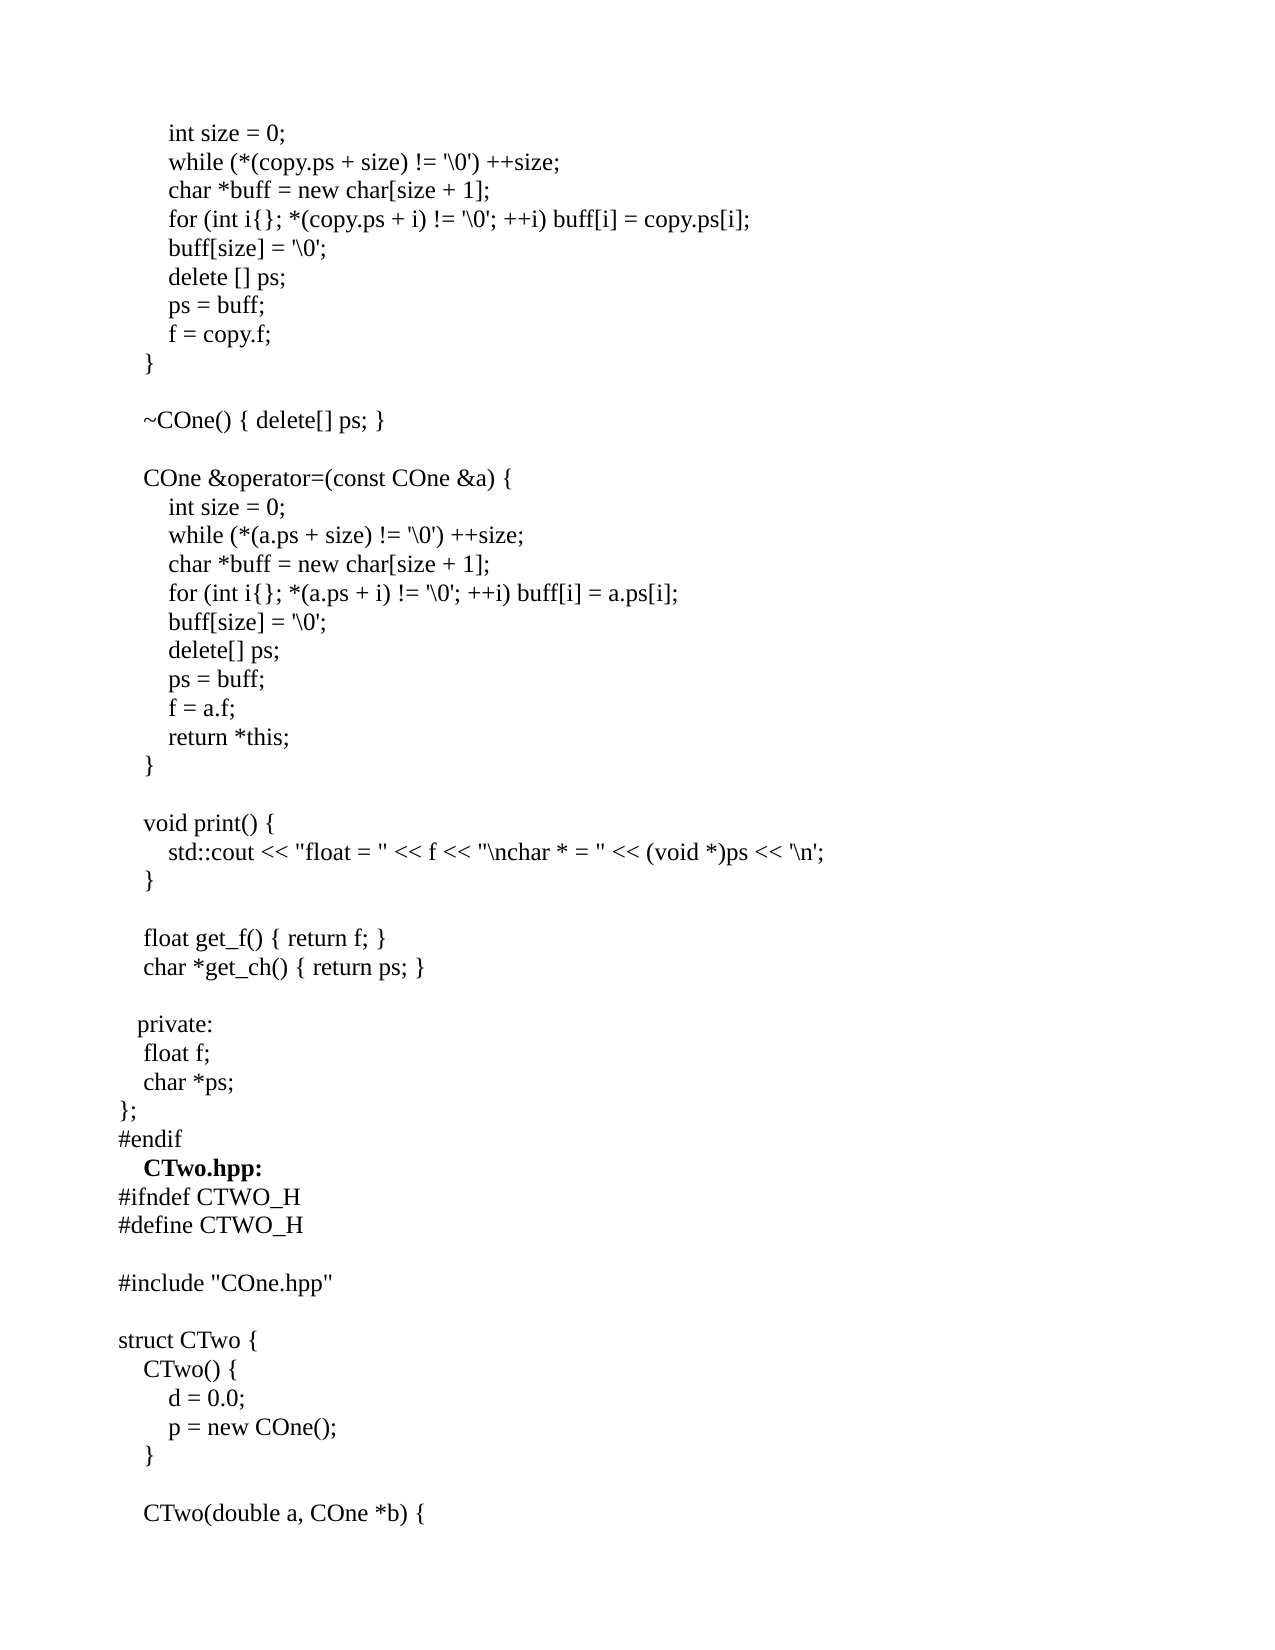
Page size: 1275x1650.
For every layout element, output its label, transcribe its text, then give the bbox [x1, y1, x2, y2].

text char *buff = new char[size + 1]; [118, 176, 1157, 204]
text char *get_ch() { return ps; } [118, 952, 1157, 981]
text f = copy.f; [118, 319, 1157, 348]
text for (int i{}; *(copy.ps + i) != '\0'; ++i) buff[i] = copy.ps[i]; [118, 204, 1157, 233]
text buff[size] = '\0'; [118, 233, 1157, 262]
text ps = buff; [118, 664, 1157, 693]
text }; [118, 1096, 1157, 1124]
text p = new COne(); [118, 1412, 1157, 1441]
text return *this; [118, 722, 1157, 751]
text d = 0.0; [118, 1383, 1157, 1412]
text char *buff = new char[size + 1]; [118, 549, 1157, 578]
text while (*(copy.ps + size) != '\0') ++size; [118, 147, 1157, 176]
text } [118, 866, 1157, 894]
text for (int i{}; *(a.ps + i) != '\0'; ++i) buff[i] = a.ps[i]; [118, 578, 1157, 607]
text CTwo(double a, COne *b) { [118, 1498, 1157, 1527]
text } [118, 751, 1157, 779]
text CTwo() { [118, 1354, 1157, 1383]
text delete [] ps; [118, 262, 1157, 291]
text void print() { [118, 808, 1157, 837]
text std::cout << "float = " << f << "\nchar * = " << (void *)ps << '\n'; [118, 837, 1157, 866]
text f = a.f; [118, 693, 1157, 722]
text float f; [118, 1038, 1157, 1067]
text buff[size] = '\0'; [118, 607, 1157, 636]
text char *ps; [118, 1067, 1157, 1096]
text ps = buff; [118, 291, 1157, 319]
text int size = 0; [118, 492, 1157, 521]
text while (*(a.ps + size) != '\0') ++size; [118, 521, 1157, 549]
text struct CTwo { [118, 1326, 1157, 1354]
text private: [118, 1009, 1157, 1038]
text #define CTWO_H [118, 1211, 1157, 1239]
text #ifndef CTWO_H [118, 1182, 1157, 1211]
text int size = 0; [118, 118, 1157, 147]
text float get_f() { return f; } [118, 923, 1157, 952]
text #endif [118, 1124, 1157, 1153]
text CTwo.hpp: [118, 1153, 1157, 1182]
text } [118, 1441, 1157, 1469]
text ~COne() { delete[] ps; } [118, 406, 1157, 434]
text } [118, 348, 1157, 377]
text delete[] ps; [118, 636, 1157, 664]
text #include "COne.hpp" [118, 1268, 1157, 1297]
text COne &operator=(const COne &a) { [118, 463, 1157, 492]
